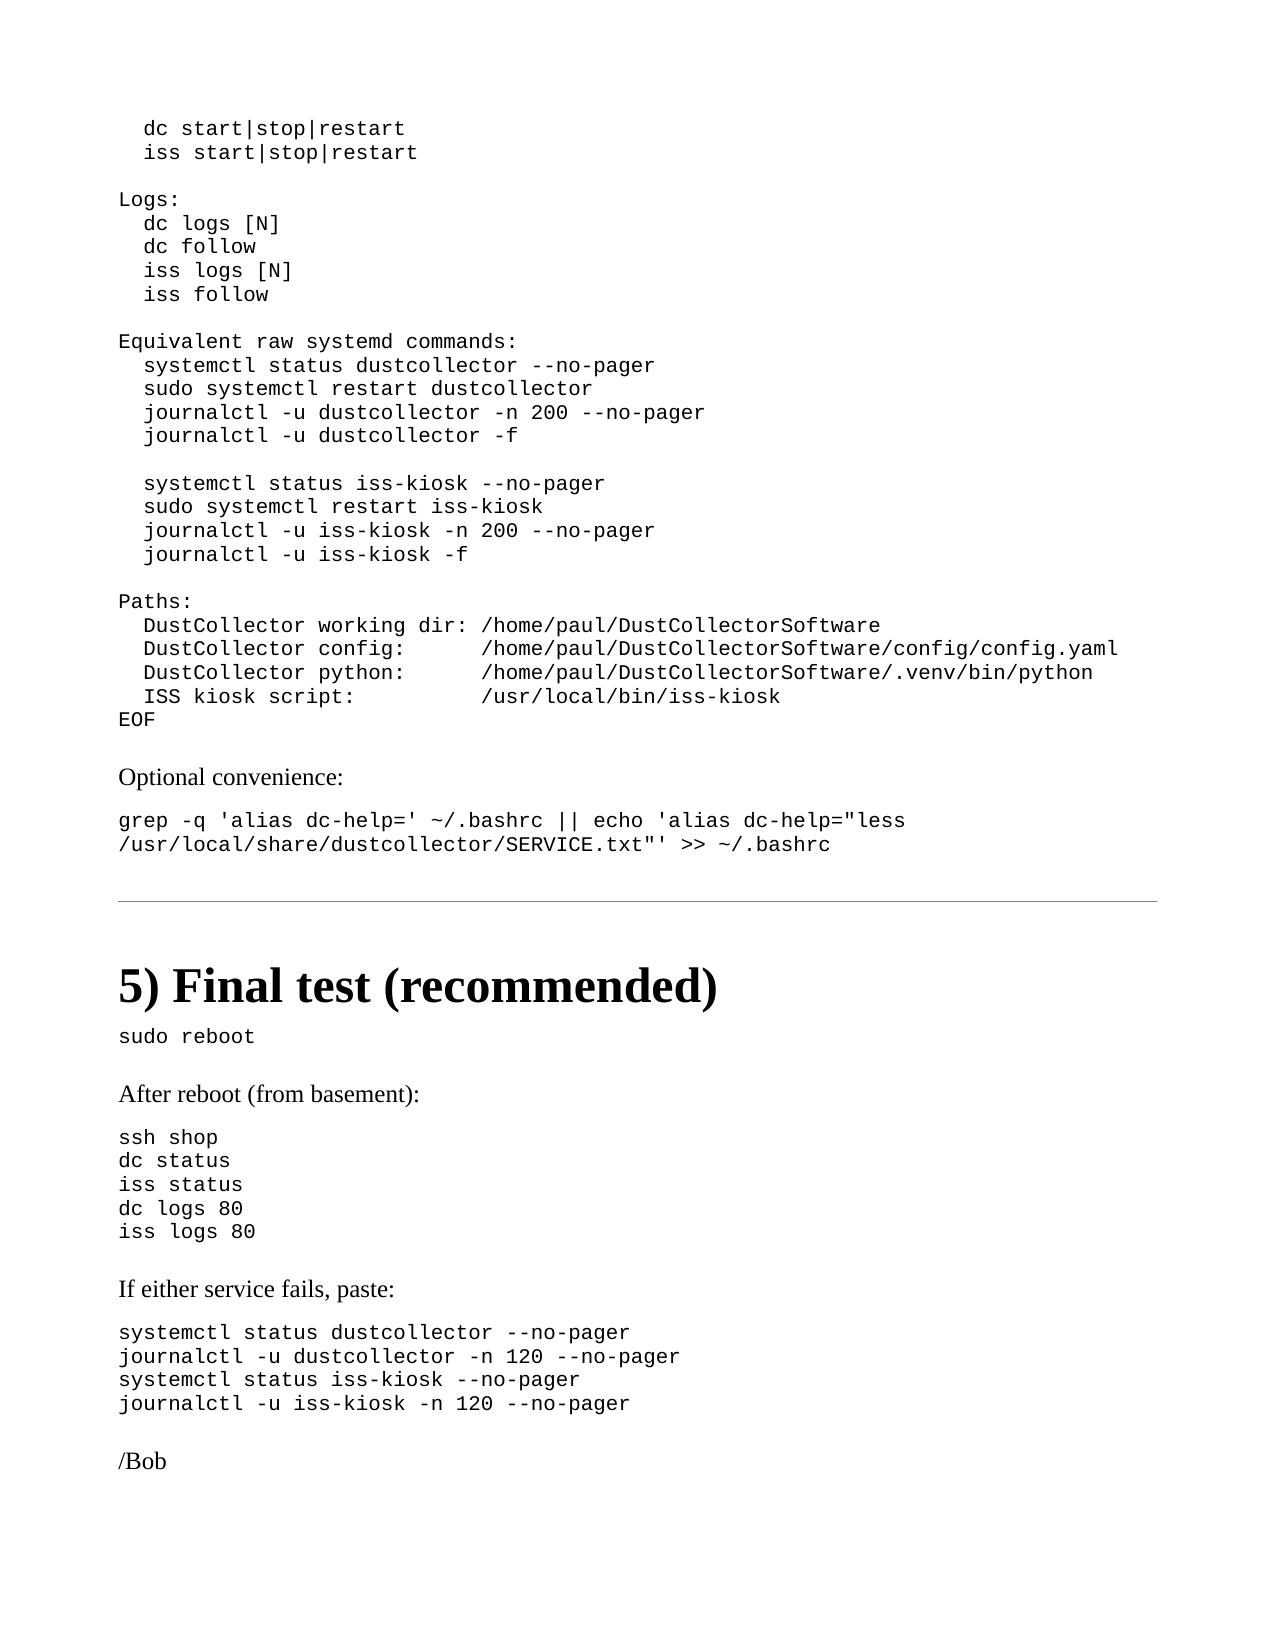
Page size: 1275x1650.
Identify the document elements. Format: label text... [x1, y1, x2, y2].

text dc status [118, 1150, 1157, 1174]
text journalctl -u iss-kiosk -n 200 --no-pager [118, 520, 1157, 544]
text dc logs [N] [118, 213, 1157, 236]
text /Bob [118, 1446, 1157, 1475]
text dc logs 80 [118, 1198, 1157, 1221]
text After reboot (from basement): [118, 1079, 1157, 1108]
text dc follow [118, 236, 1157, 260]
text systemctl status dustcollector --no-pager [118, 1322, 1157, 1346]
text EOF [118, 709, 1157, 733]
text journalctl -u dustcollector -n 200 --no-pager [118, 402, 1157, 426]
text iss status [118, 1174, 1157, 1198]
text grep -q 'alias dc-help=' ~/.bashrc || echo 'alias dc-help="less /usr/local/share/dustcollector/SERVICE.txt"' >> ~/.bashrc [118, 810, 1157, 857]
text Logs: [118, 189, 1157, 213]
text DustCollector working dir: /home/paul/DustCollectorSoftware [118, 615, 1157, 638]
text dc start|stop|restart [118, 118, 1157, 142]
subtitle 5) Final test (recommended) [118, 956, 1157, 1013]
text iss logs 80 [118, 1221, 1157, 1245]
text Paths: [118, 591, 1157, 615]
text If either service fails, paste: [118, 1274, 1157, 1303]
text iss follow [118, 284, 1157, 307]
text ssh shop [118, 1127, 1157, 1150]
text sudo reboot [118, 1026, 1157, 1050]
text systemctl status iss-kiosk --no-pager [118, 473, 1157, 496]
text journalctl -u dustcollector -n 120 --no-pager [118, 1346, 1157, 1369]
text Optional convenience: [118, 762, 1157, 791]
text sudo systemctl restart dustcollector [118, 378, 1157, 402]
text systemctl status dustcollector --no-pager [118, 354, 1157, 378]
text journalctl -u iss-kiosk -f [118, 544, 1157, 567]
text Equivalent raw systemd commands: [118, 331, 1157, 354]
text ISS kiosk script: /usr/local/bin/iss-kiosk [118, 686, 1157, 709]
text iss logs [N] [118, 260, 1157, 284]
text DustCollector python: /home/paul/DustCollectorSoftware/.venv/bin/python [118, 662, 1157, 686]
text systemctl status iss-kiosk --no-pager [118, 1369, 1157, 1393]
text sudo systemctl restart iss-kiosk [118, 496, 1157, 520]
text iss start|stop|restart [118, 142, 1157, 165]
text journalctl -u iss-kiosk -n 120 --no-pager [118, 1393, 1157, 1417]
text DustCollector config: /home/paul/DustCollectorSoftware/config/config.yaml [118, 638, 1157, 662]
text journalctl -u dustcollector -f [118, 426, 1157, 449]
